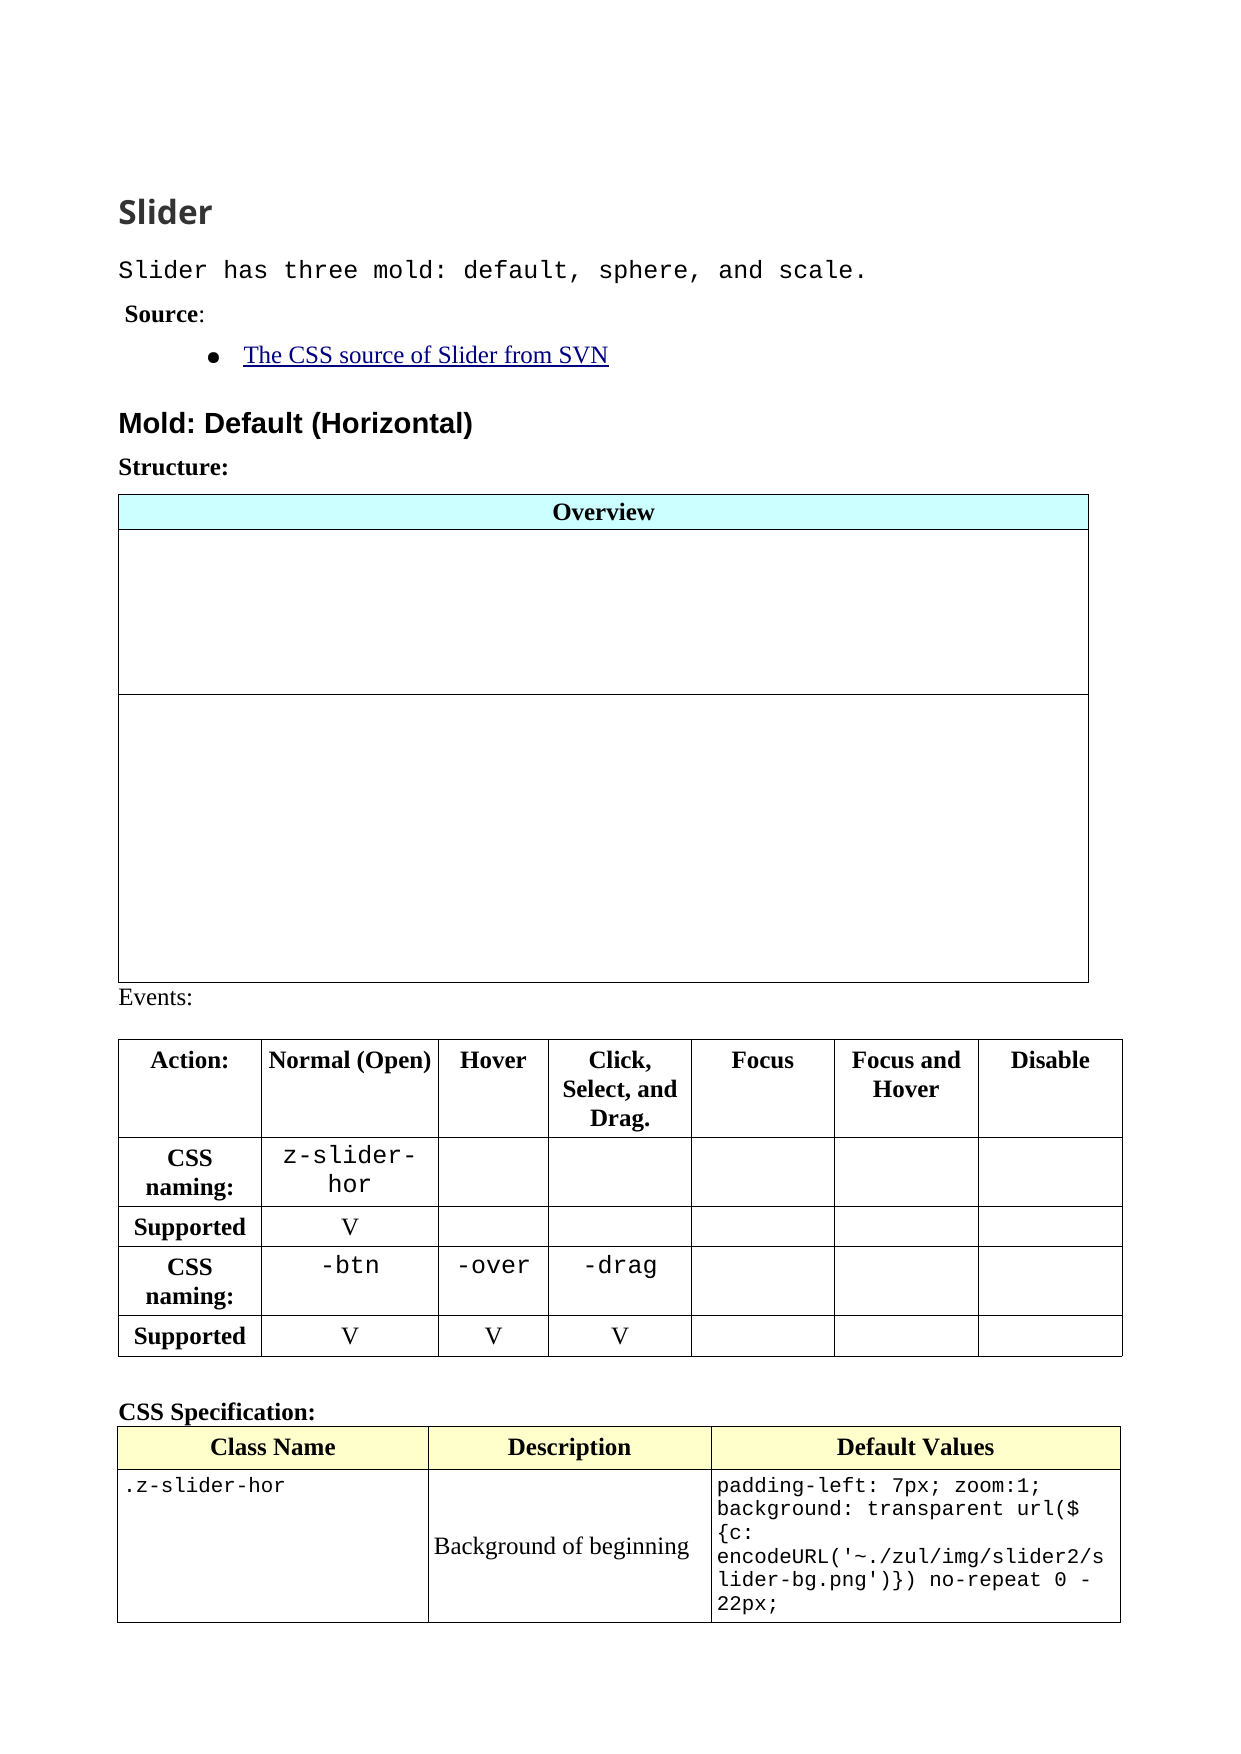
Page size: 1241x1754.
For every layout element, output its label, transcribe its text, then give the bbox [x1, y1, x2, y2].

table_cell [692, 1247, 834, 1315]
table_cell CSS naming: [119, 1138, 261, 1206]
table_cell [979, 1316, 1122, 1356]
table_cell [835, 1247, 978, 1315]
table_cell -drag [549, 1247, 691, 1315]
table_cell V [262, 1207, 438, 1246]
list The CSS source of Slider from SVN [236, 340, 1122, 369]
table_cell padding-left: 7px; zoom:1; background: transparent url(${c: encodeURL('~./zul/img/slider2/slider-bg.png')}) no-repeat 0 -22px; [712, 1470, 1120, 1622]
table_header Click, Select, and Drag. [549, 1040, 691, 1137]
table_header Overview [119, 495, 1088, 529]
table_cell V [439, 1316, 548, 1356]
table_header Hover [439, 1040, 548, 1137]
table_cell z-slider-hor [262, 1138, 438, 1206]
table_header Description [429, 1427, 711, 1469]
table_header Focus [692, 1040, 834, 1137]
table_header Focus and Hover [835, 1040, 978, 1137]
table_header Disable [979, 1040, 1122, 1137]
table_cell [979, 1138, 1122, 1206]
table_cell V [549, 1316, 691, 1356]
table_cell -btn [262, 1247, 438, 1315]
table_cell [439, 1138, 548, 1206]
table_header Class Name [118, 1427, 428, 1469]
table_cell Background of beginning [429, 1470, 711, 1622]
subtitle Mold: Default (Horizontal) [118, 406, 1122, 440]
table_header Default Values [712, 1427, 1120, 1469]
text Structure: [118, 452, 1122, 481]
table_cell [439, 1207, 548, 1246]
subtitle Slider [118, 189, 1122, 234]
table_cell [835, 1207, 978, 1246]
table_header Normal (Open) [262, 1040, 438, 1137]
table_cell [692, 1207, 834, 1246]
table_cell CSS naming: [119, 1247, 261, 1315]
text CSS Specification: [118, 1397, 1122, 1426]
table_cell [549, 1207, 691, 1246]
table_cell -over [439, 1247, 548, 1315]
text Source: [118, 299, 1122, 328]
table_cell [835, 1316, 978, 1356]
table_cell Supported [119, 1207, 261, 1246]
table_cell [979, 1207, 1122, 1246]
table_cell V [262, 1316, 438, 1356]
table_cell [119, 530, 1088, 694]
table_cell .z-slider-hor [118, 1470, 428, 1622]
table_cell Supported [119, 1316, 261, 1356]
text Events: [118, 982, 1122, 1039]
table_cell [119, 695, 1088, 982]
table_header Action: [119, 1040, 261, 1137]
table_cell [692, 1316, 834, 1356]
table_cell [692, 1138, 834, 1206]
table_cell [835, 1138, 978, 1206]
table_cell [979, 1247, 1122, 1315]
text Slider has three mold: default, sphere, and scale. [118, 258, 1122, 286]
table_cell [549, 1138, 691, 1206]
